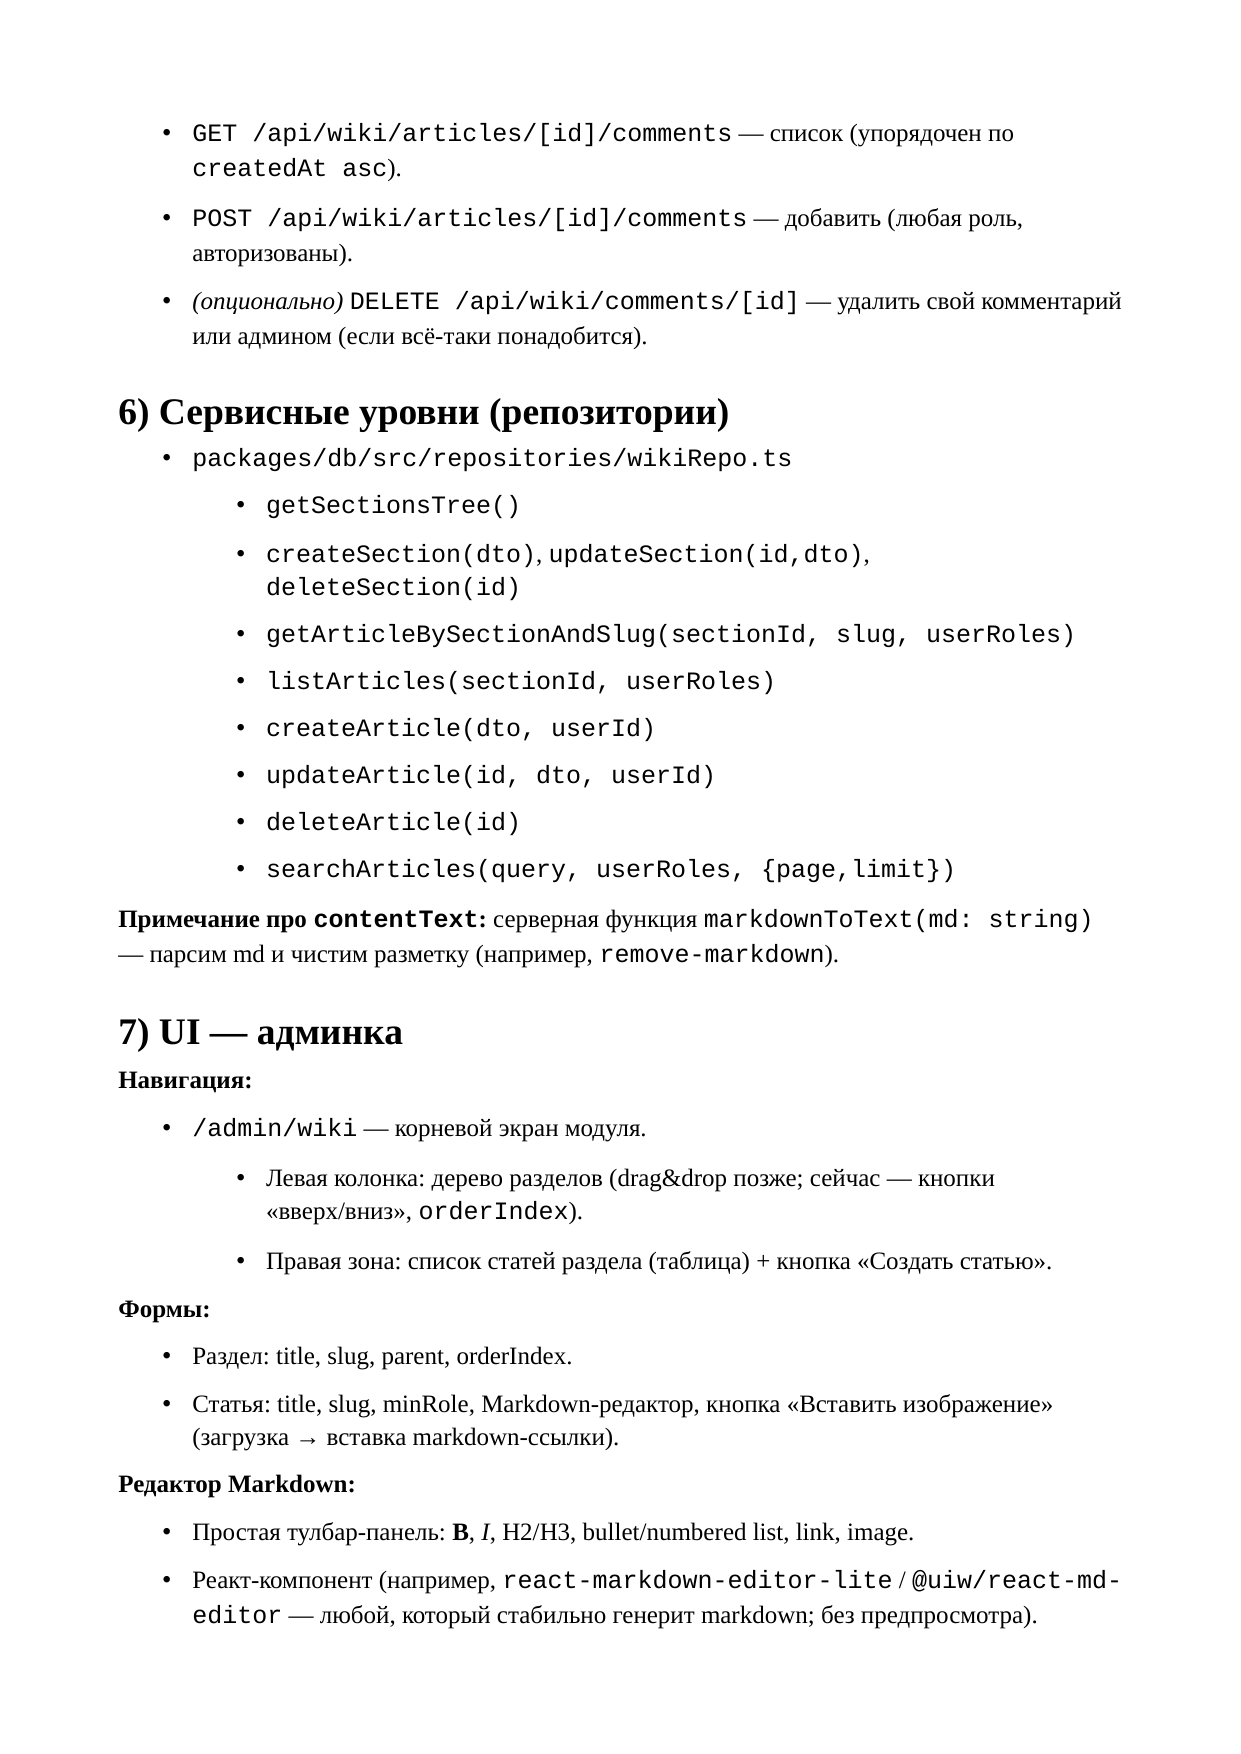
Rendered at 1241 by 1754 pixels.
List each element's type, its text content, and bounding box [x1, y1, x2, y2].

list /admin/wiki — корневой экран модуля. [162, 1113, 1122, 1144]
text Редактор Markdown: [118, 1469, 1122, 1498]
list Левая колонка: дерево разделов (drag&drop позже; сейчас — кнопки «вверх/вниз», orderIndex). [236, 1163, 1122, 1227]
list getSectionsTree() [236, 492, 1122, 521]
list getArticleBySectionAndSlug(sectionId, slug, userRoles) [236, 621, 1122, 650]
subtitle 6) Сервисные уровни (репозитории) [118, 389, 1122, 433]
text Навигация: [118, 1065, 1122, 1094]
list Раздел: title, slug, parent, orderIndex. [162, 1341, 1122, 1370]
list Статья: title, slug, minRole, Markdown-редактор, кнопка «Вставить изображение» (загрузка → вставка markdown-ссылки). [162, 1389, 1122, 1451]
text Примечание про contentText: серверная функция markdownToText(md: string) — парсим md и чистим разметку (например, remove-markdown). [118, 904, 1122, 970]
list Реакт-компонент (например, react-markdown-editor-lite / @uiw/react-md-editor — любой, который стабильно генерит markdown; без предпросмотра). [162, 1565, 1122, 1631]
list Правая зона: список статей раздела (таблица) + кнопка «Создать статью». [236, 1246, 1122, 1275]
subtitle 7) UI — админка [118, 1010, 1122, 1053]
list packages/db/src/repositories/wikiRepo.ts [162, 445, 1122, 473]
list updateArticle(id, dto, userId) [236, 763, 1122, 791]
list createArticle(dto, userId) [236, 716, 1122, 744]
list GET /api/wiki/articles/[id]/comments — список (упорядочен по createdAt asc). [162, 118, 1122, 184]
list Простая тулбар-панель: B, I, H2/H3, bullet/numbered list, link, image. [162, 1517, 1122, 1546]
list deleteArticle(id) [236, 810, 1122, 838]
list searchArticles(query, userRoles, {page,limit}) [236, 857, 1122, 885]
text Формы: [118, 1294, 1122, 1322]
list (опционально) DELETE /api/wiki/comments/[id] — удалить свой комментарий или админом (если всё-таки понадобится). [162, 286, 1122, 350]
list createSection(dto), updateSection(id,dto), deleteSection(id) [236, 539, 1122, 603]
list listArticles(sectionId, userRoles) [236, 668, 1122, 697]
list POST /api/wiki/articles/[id]/comments — добавить (любая роль, авторизованы). [162, 203, 1122, 267]
